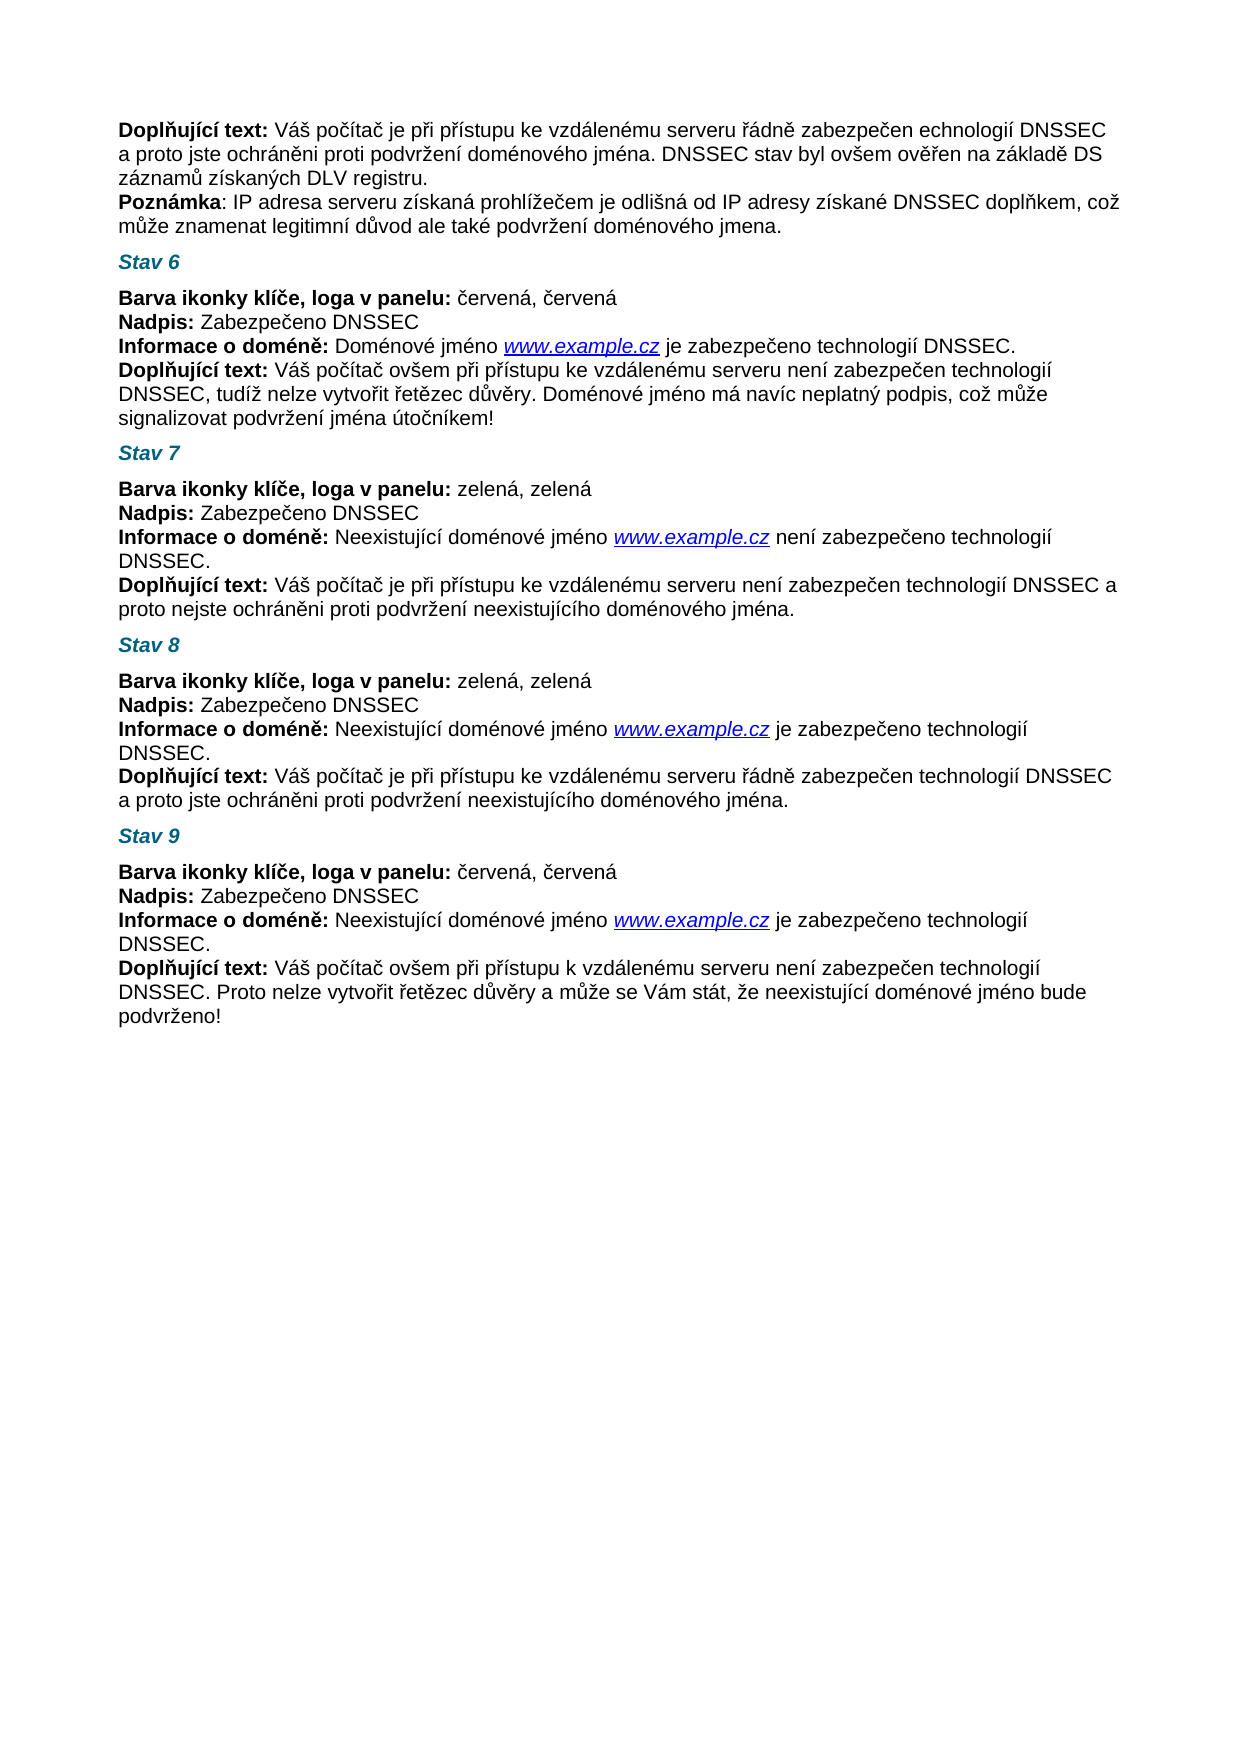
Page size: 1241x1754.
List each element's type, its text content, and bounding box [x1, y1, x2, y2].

text Stav 9 [118, 824, 1122, 848]
text Doplňující text: Váš počítač je při přístupu ke vzdálenému serveru řádně zabezpečen echnologií DNSSEC a proto jste ochráněni proti podvržení doménového jména. DNSSEC stav byl ovšem ověřen na základě DS záznamů získaných DLV registru. [118, 118, 1122, 190]
text Nadpis: Zabezpečeno DNSSEC [118, 884, 1122, 908]
text Informace o doméně: Neexistující doménové jméno www.example.cz není zabezpečeno technologií DNSSEC. [118, 525, 1122, 573]
text Informace o doméně: Neexistující doménové jméno www.example.cz je zabezpečeno technologií DNSSEC. [118, 716, 1122, 764]
text Nadpis: Zabezpečeno DNSSEC [118, 692, 1122, 716]
text Nadpis: Zabezpečeno DNSSEC [118, 501, 1122, 525]
text Barva ikonky klíče, loga v panelu: červená, červená [118, 286, 1122, 309]
text Informace o doméně: Neexistující doménové jméno www.example.cz je zabezpečeno technologií DNSSEC. [118, 908, 1122, 956]
text Poznámka: IP adresa serveru získaná prohlížečem je odlišná od IP adresy získané DNSSEC doplňkem, což může znamenat legitimní důvod ale také podvržení doménového jmena. [118, 190, 1122, 238]
text Doplňující text: Váš počítač ovšem při přístupu ke vzdálenému serveru není zabezpečen technologií DNSSEC, tudíž nelze vytvořit řetězec důvěry. Doménové jméno má navíc neplatný podpis, což může signalizovat podvržení jména útočníkem! [118, 357, 1122, 429]
text Doplňující text: Váš počítač je při přístupu ke vzdálenému serveru řádně zabezpečen technologií DNSSEC a proto jste ochráněni proti podvržení neexistujícího doménového jména. [118, 764, 1122, 812]
text Informace o doméně: Doménové jméno www.example.cz je zabezpečeno technologií DNSSEC. [118, 333, 1122, 357]
text Barva ikonky klíče, loga v panelu: červená, červená [118, 860, 1122, 884]
text Stav 7 [118, 441, 1122, 465]
text Doplňující text: Váš počítač je při přístupu ke vzdálenému serveru není zabezpečen technologií DNSSEC a proto nejste ochráněni proti podvržení neexistujícího doménového jména. [118, 573, 1122, 621]
text Stav 8 [118, 633, 1122, 657]
text Barva ikonky klíče, loga v panelu: zelená, zelená [118, 668, 1122, 692]
text Barva ikonky klíče, loga v panelu: zelená, zelená [118, 477, 1122, 501]
text Stav 6 [118, 250, 1122, 274]
text Nadpis: Zabezpečeno DNSSEC [118, 309, 1122, 333]
text Doplňující text: Váš počítač ovšem při přístupu k vzdálenému serveru není zabezpečen technologií DNSSEC. Proto nelze vytvořit řetězec důvěry a může se Vám stát, že neexistující doménové jméno bude podvrženo! [118, 956, 1122, 1028]
